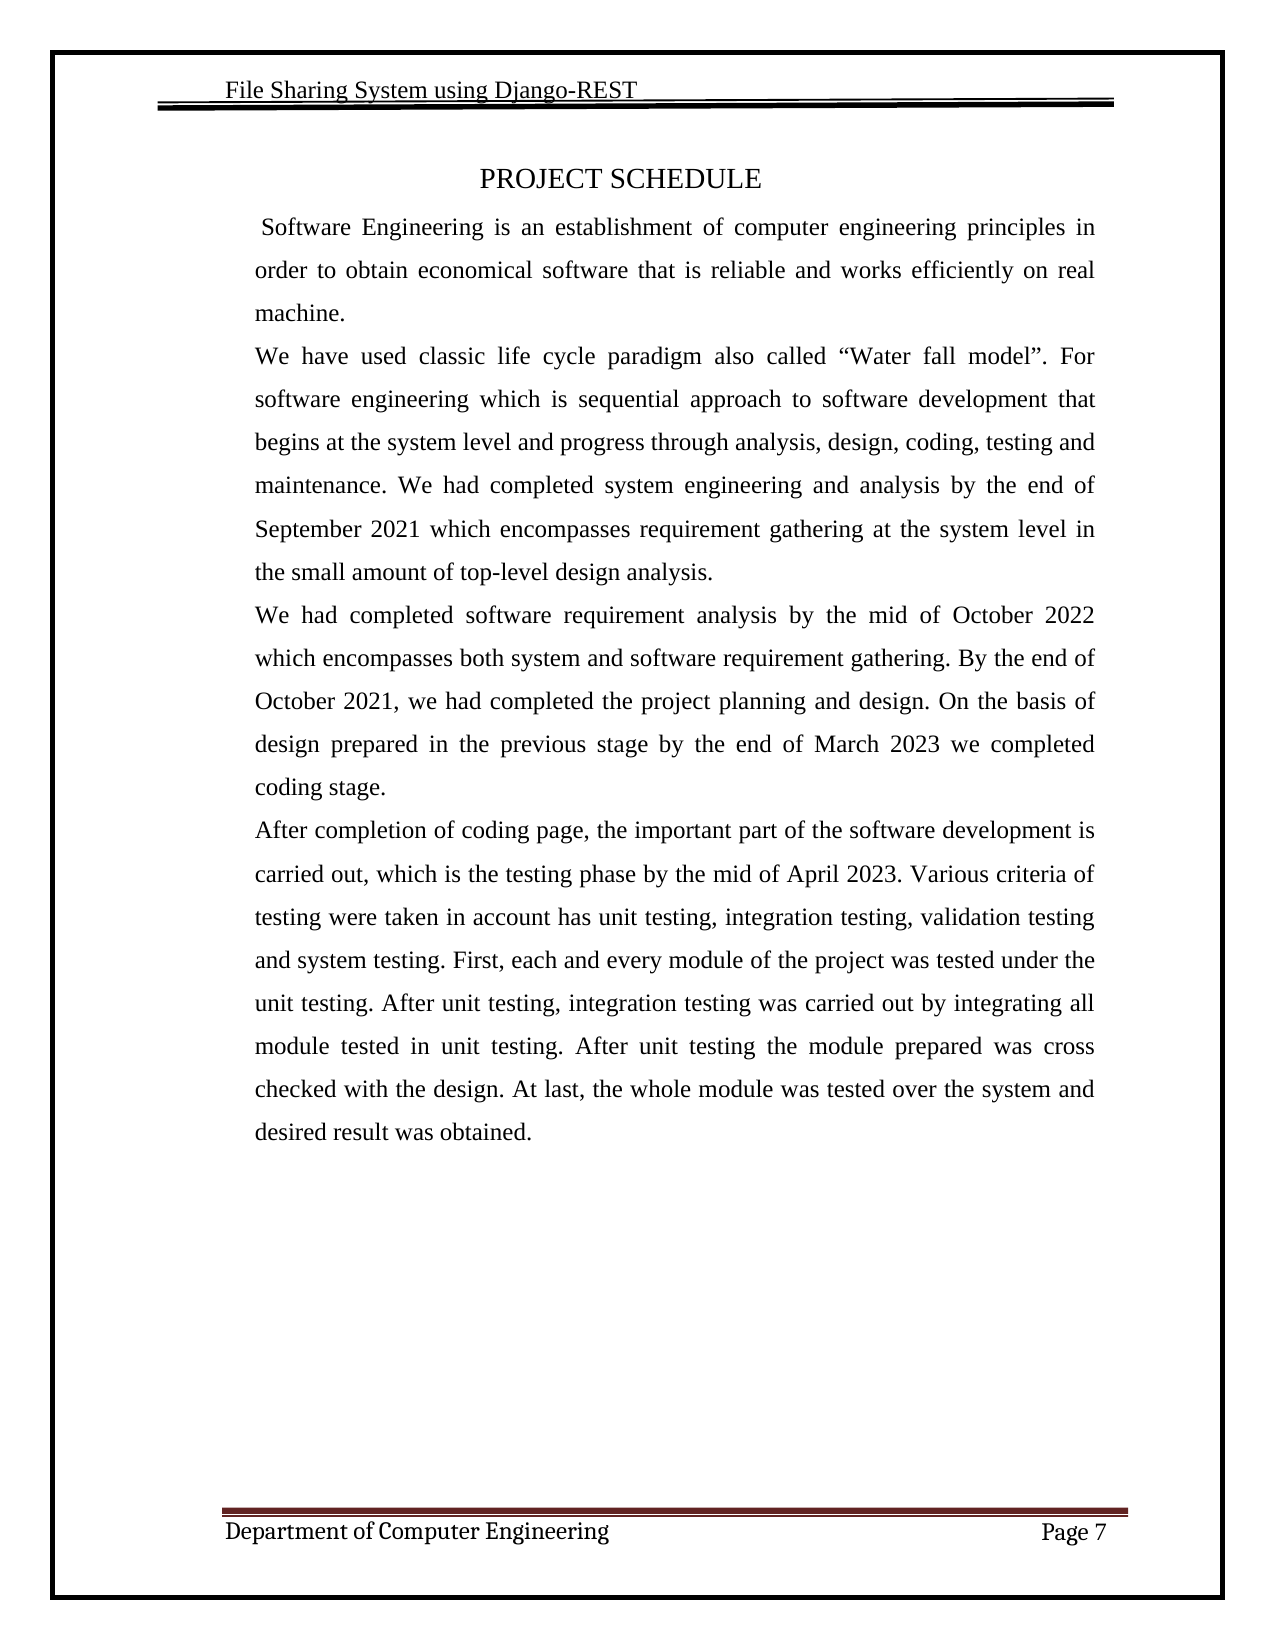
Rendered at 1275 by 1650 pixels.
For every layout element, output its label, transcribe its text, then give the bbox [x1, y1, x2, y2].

text We had completed software requirement analysis by the mid of October 2022 which encompasses both system and software requirement gathering. By the end of October 2021, we had completed the project planning and design. On the basis of design prepared in the previous stage by the end of March 2023 we completed coding stage. [254, 600, 1096, 801]
text File Sharing System using Django-REST [225, 75, 1148, 104]
text We have used classic life cycle paradigm also called “Water fall model”. For software engineering which is sequential approach to software development that begins at the system level and progress through analysis, design, coding, testing and maintenance. We had completed system engineering and analysis by the end of September 2021 which encompasses requirement gathering at the system level in the small amount of top-level design analysis. [254, 341, 1096, 586]
subtitle PROJECT SCHEDULE [450, 161, 1148, 195]
text Software Engineering is an establishment of computer engineering principles in order to obtain economical software that is reliable and works efficiently on real machine. [254, 212, 1096, 327]
text After completion of coding page, the important part of the software development is carried out, which is the testing phase by the mid of April 2023. Various criteria of testing were taken in account has unit testing, integration testing, validation testing and system testing. First, each and every module of the project was tested under the unit testing. After unit testing, integration testing was carried out by integrating all module tested in unit testing. After unit testing the module prepared was cross checked with the design. At last, the whole module was tested over the system and desired result was obtained. [254, 816, 1096, 1146]
